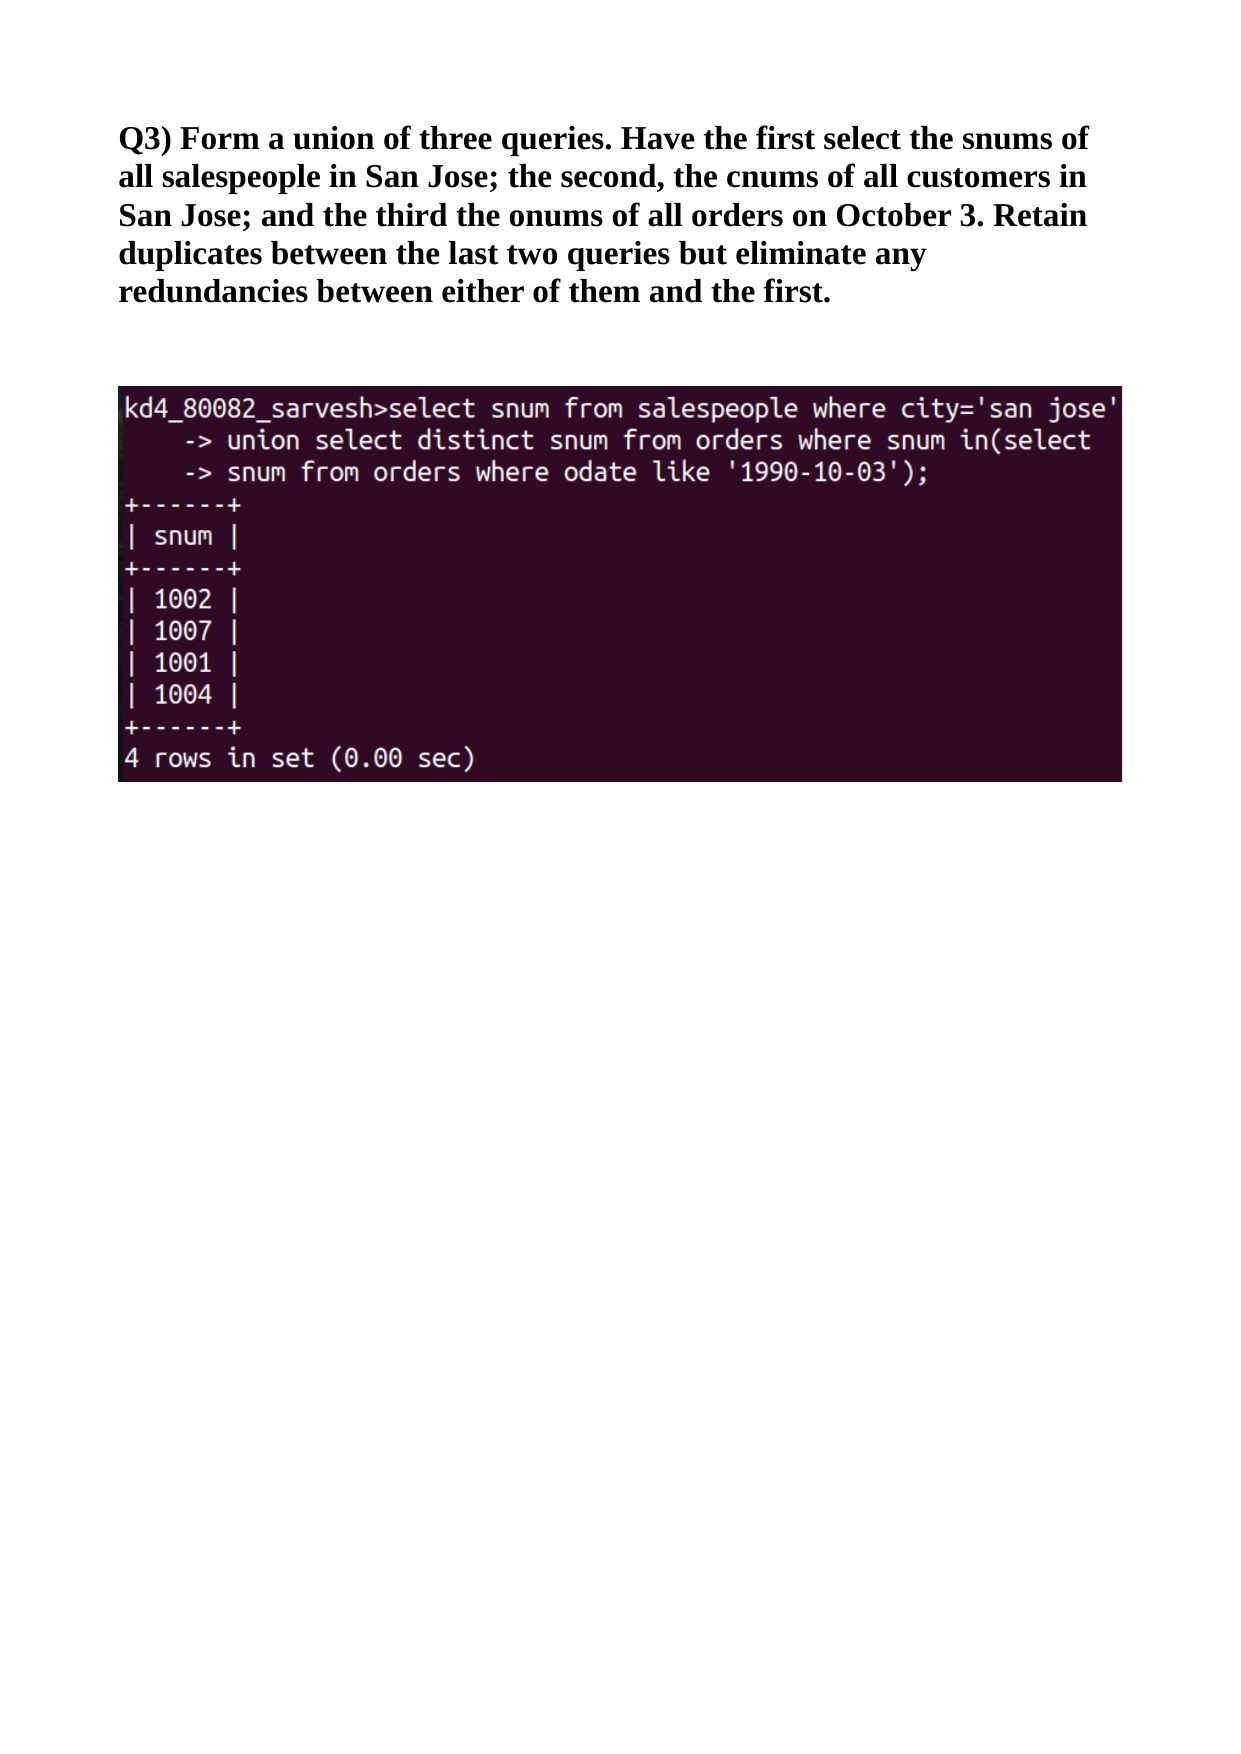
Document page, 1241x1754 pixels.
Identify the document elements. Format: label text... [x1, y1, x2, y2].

text Q3) Form a union of three queries. Have the first select the snums of all salespeople in San Jose; the second, the cnums of all customers in San Jose; and the third the onums of all orders on October 3. Retain duplicates between the last two queries but eliminate any redundancies between either of them and the first. [118, 118, 1122, 310]
picture [118, 386, 1123, 782]
